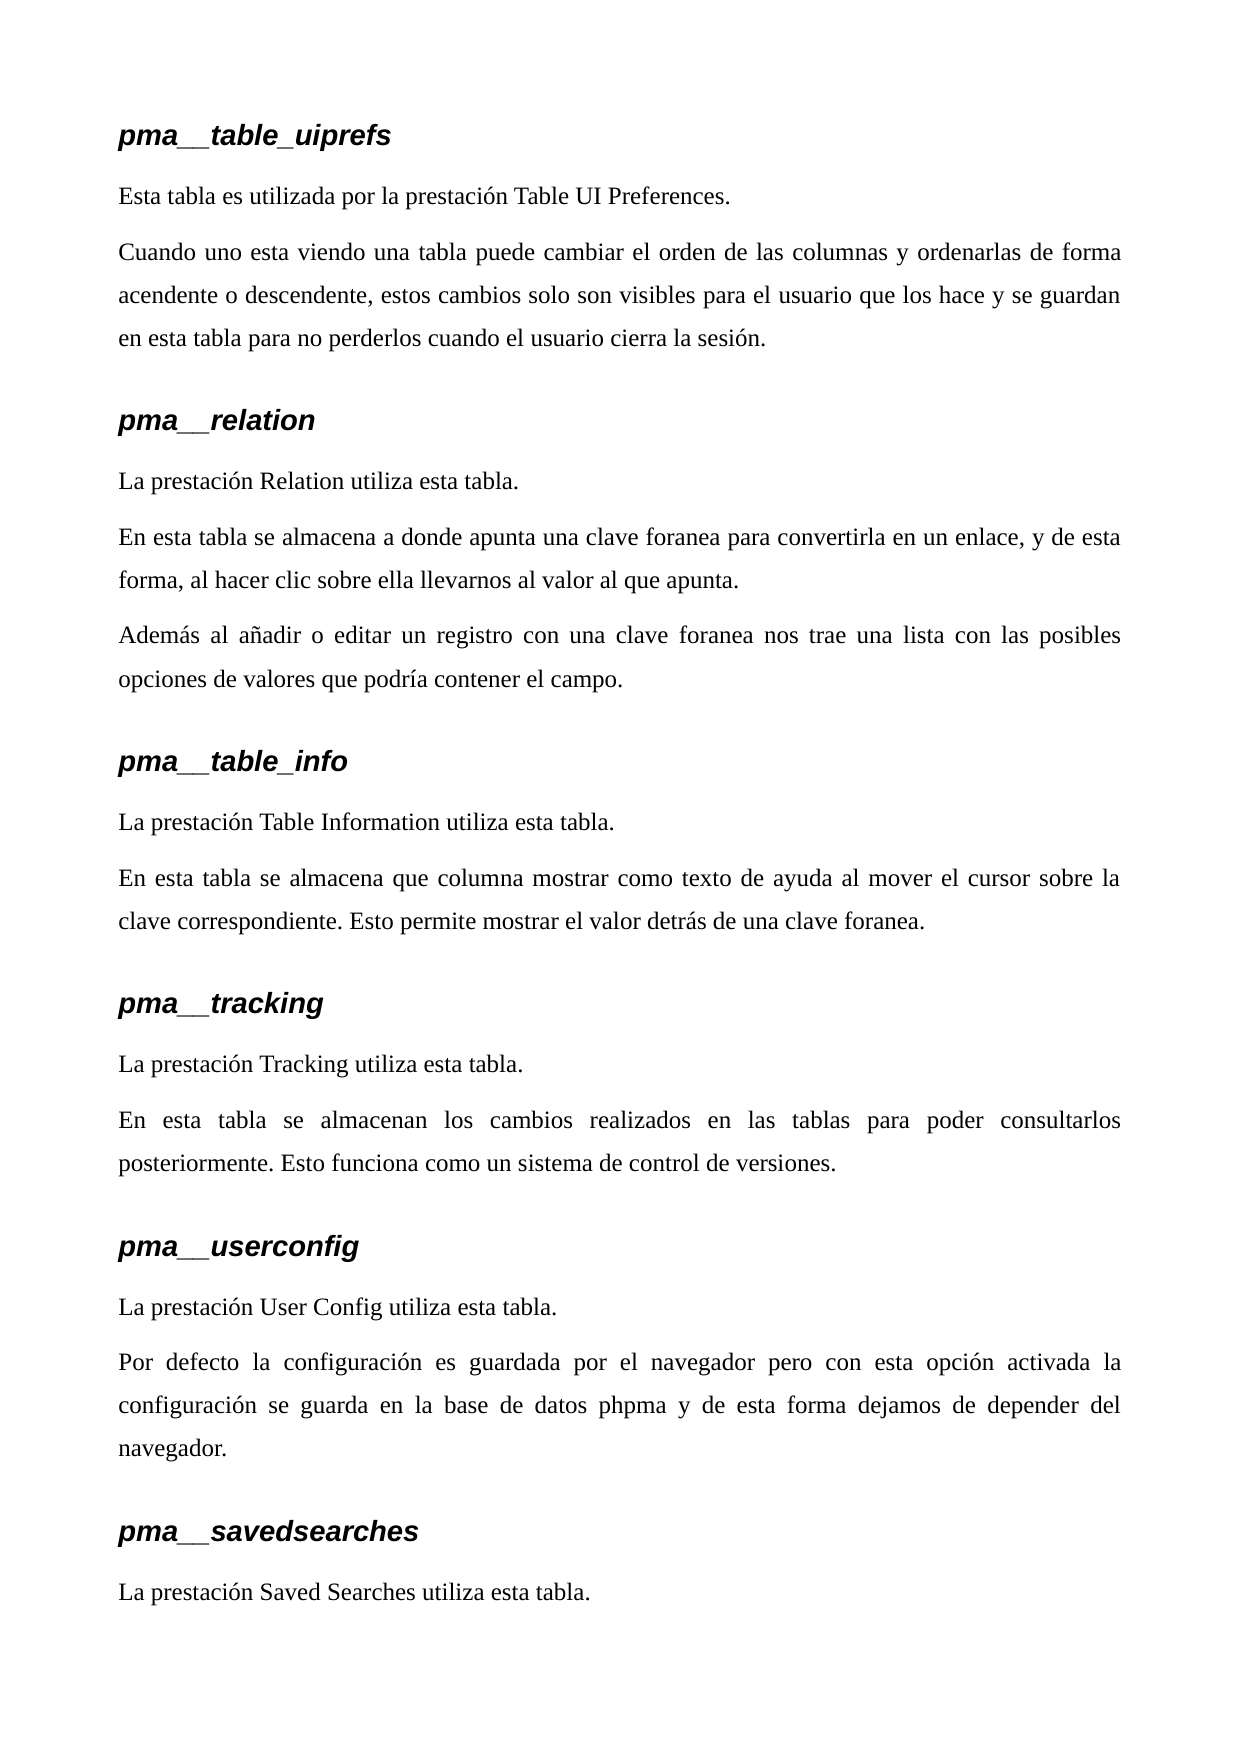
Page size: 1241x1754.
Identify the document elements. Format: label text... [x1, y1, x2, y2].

text Además al añadir o editar un registro con una clave foranea nos trae una lista con las posibles opciones de valores que podría contener el campo. [118, 621, 1122, 692]
subtitle pma__tracking [118, 987, 1122, 1020]
subtitle pma__relation [118, 403, 1122, 437]
text La prestación Relation utiliza esta tabla. [118, 466, 1122, 495]
text En esta tabla se almacena a donde apunta una clave foranea para convertirla en un enlace, y de esta forma, al hacer clic sobre ella llevarnos al valor al que apunta. [118, 522, 1122, 594]
subtitle pma__userconfig [118, 1229, 1122, 1262]
text La prestación Saved Searches utiliza esta tabla. [118, 1577, 1122, 1606]
text Por defecto la configuración es guardada por el navegador pero con esta opción activada la configuración se guarda en la base de datos phpma y de esta forma dejamos de depender del navegador. [118, 1347, 1122, 1462]
text La prestación Tracking utiliza esta tabla. [118, 1049, 1122, 1078]
text La prestación Table Information utiliza esta tabla. [118, 807, 1122, 836]
subtitle pma__savedsearches [118, 1514, 1122, 1548]
subtitle pma__table_info [118, 744, 1122, 778]
text En esta tabla se almacena que columna mostrar como texto de ayuda al mover el cursor sobre la clave correspondiente. Esto permite mostrar el valor detrás de una clave foranea. [118, 863, 1122, 935]
text Cuando uno esta viendo una tabla puede cambiar el orden de las columnas y ordenarlas de forma acendente o descendente, estos cambios solo son visibles para el usuario que los hace y se guardan en esta tabla para no perderlos cuando el usuario cierra la sesión. [118, 237, 1122, 352]
subtitle pma__table_uiprefs [118, 118, 1122, 152]
text En esta tabla se almacenan los cambios realizados en las tablas para poder consultarlos posteriormente. Esto funciona como un sistema de control de versiones. [118, 1105, 1122, 1177]
text La prestación User Config utiliza esta tabla. [118, 1292, 1122, 1320]
text Esta tabla es utilizada por la prestación Table UI Preferences. [118, 181, 1122, 210]
